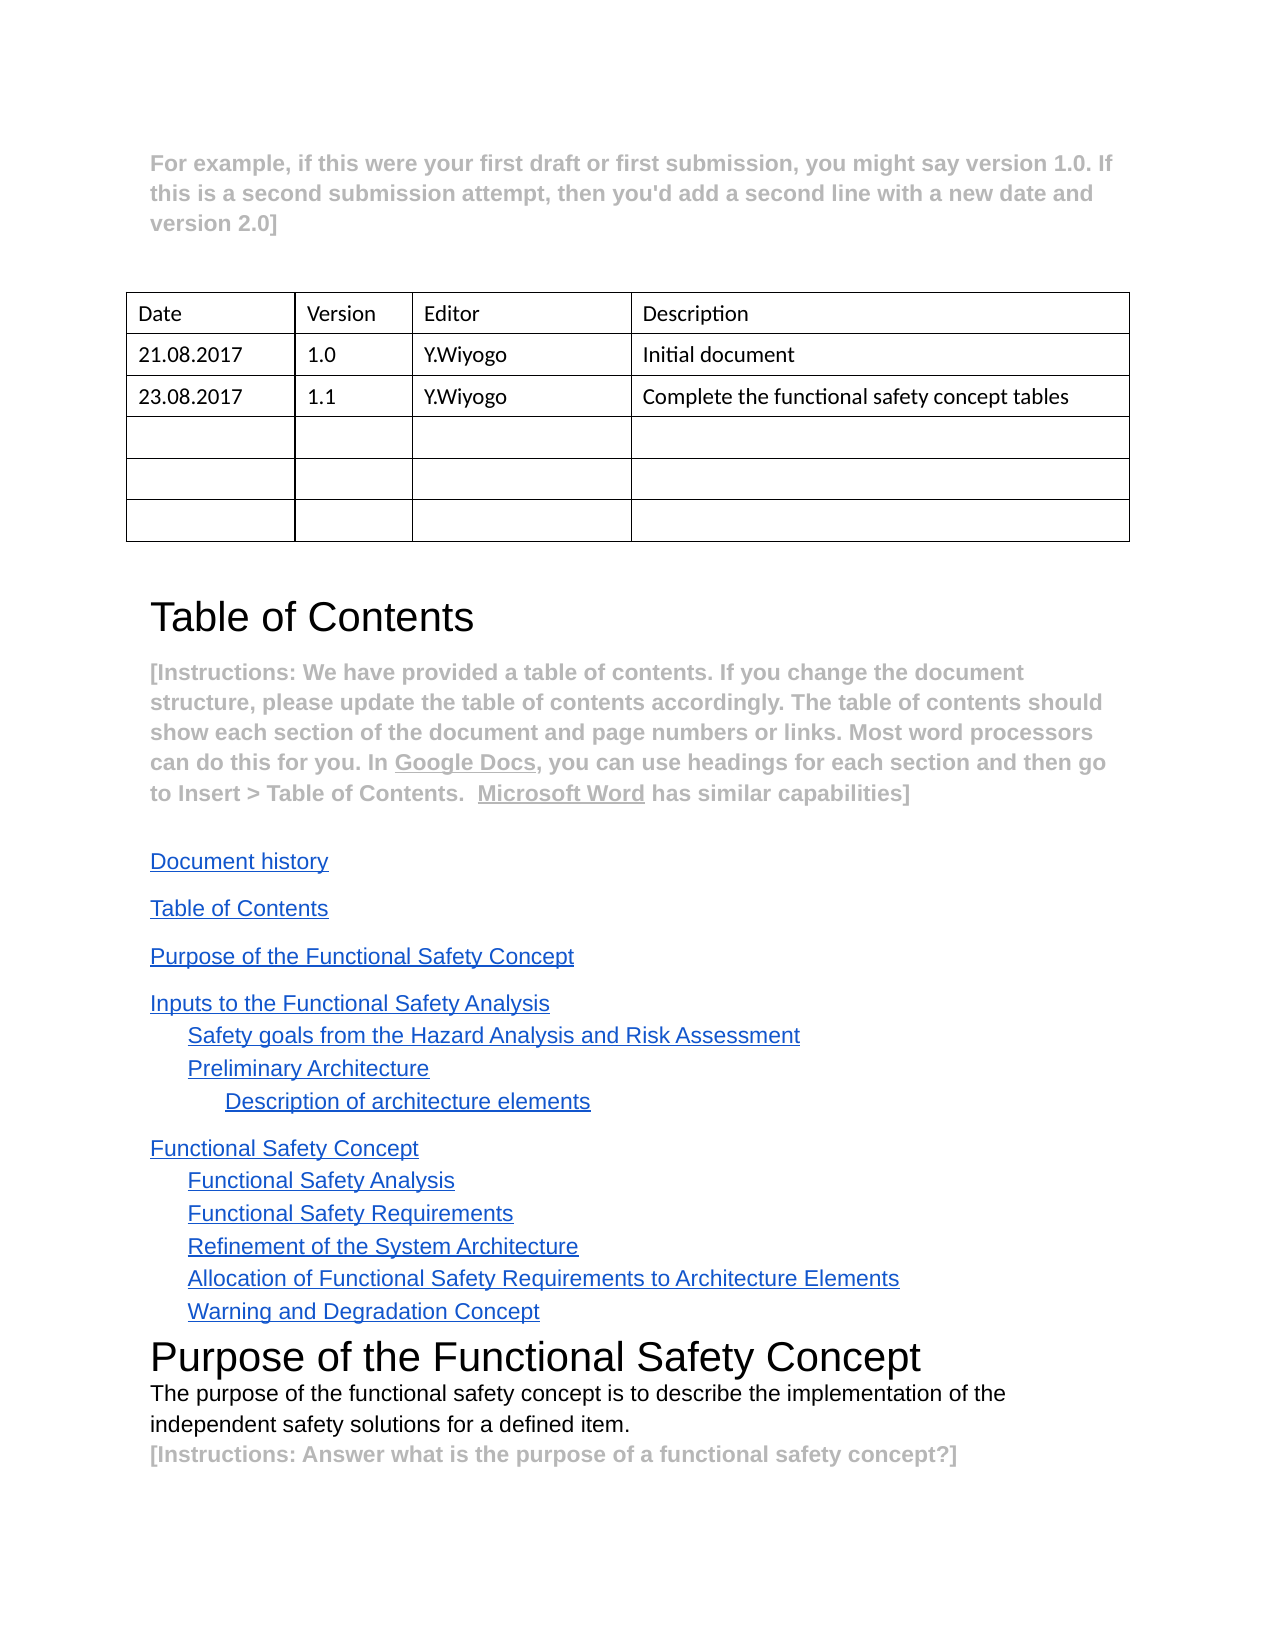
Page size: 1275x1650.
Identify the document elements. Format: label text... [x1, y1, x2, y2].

text The purpose of the functional safety concept is to describe the implementation of the independent safety solutions for a defined item. [150, 1380, 1125, 1437]
text Functional Safety Analysis [187, 1167, 1125, 1194]
text Refinement of the System Architecture [187, 1233, 1125, 1259]
text Purpose of the Functional Safety Concept [150, 943, 1125, 969]
table_header Version [296, 293, 412, 333]
text [Instructions: We have provided a table of contents. If you change the document structure, please update the table of contents accordingly. The table of contents should show each section of the document and page numbers or links. Most word processors can do this for you. In Google Docs, you can use headings for each section and then go to Insert > Table of Contents. Microsoft Word has similar capabilities] [150, 659, 1125, 806]
table_cell 23.08.2017 [127, 376, 294, 416]
table_cell [127, 500, 294, 541]
table_cell [296, 417, 412, 458]
text Safety goals from the Hazard Analysis and Risk Assessment [187, 1022, 1125, 1049]
table_cell Y.Wiyogo [413, 334, 631, 375]
table_cell Complete the functional safety concept tables [632, 376, 1129, 416]
subtitle Purpose of the Functional Safety Concept [150, 1332, 1125, 1380]
text Warning and Degradation Concept [187, 1298, 1125, 1324]
text Description of architecture elements [225, 1088, 1125, 1114]
table_cell [127, 417, 294, 458]
text Allocation of Functional Safety Requirements to Architecture Elements [187, 1265, 1125, 1292]
table_cell [413, 417, 631, 458]
text Functional Safety Concept [150, 1135, 1125, 1161]
table_cell 1.1 [296, 376, 412, 416]
table_cell 21.08.2017 [127, 334, 294, 375]
table_header Description [632, 293, 1129, 333]
text Inputs to the Functional Safety Analysis [150, 990, 1125, 1016]
text Document history [150, 848, 1125, 874]
subtitle Table of Contents [150, 592, 1125, 640]
table_cell Y.Wiyogo [413, 376, 631, 416]
text [Instructions: Answer what is the purpose of a functional safety concept?] [150, 1441, 1125, 1467]
table_cell [632, 500, 1129, 541]
table_cell 1.0 [296, 334, 412, 375]
text Table of Contents [150, 895, 1125, 922]
table_cell [296, 459, 412, 499]
text Functional Safety Requirements [187, 1200, 1125, 1226]
table_cell [127, 459, 294, 499]
table_cell [632, 459, 1129, 499]
text For example, if this were your first draft or first submission, you might say version 1.0. If this is a second submission attempt, then you'd add a second line with a new date and version 2.0] [150, 150, 1125, 237]
table_cell [296, 500, 412, 541]
text Preliminary Architecture [187, 1055, 1125, 1081]
table_cell [632, 417, 1129, 458]
table_cell [413, 500, 631, 541]
table_header Editor [413, 293, 631, 333]
table_header Date [127, 293, 294, 333]
table_cell [413, 459, 631, 499]
table_cell Initial document [632, 334, 1129, 375]
